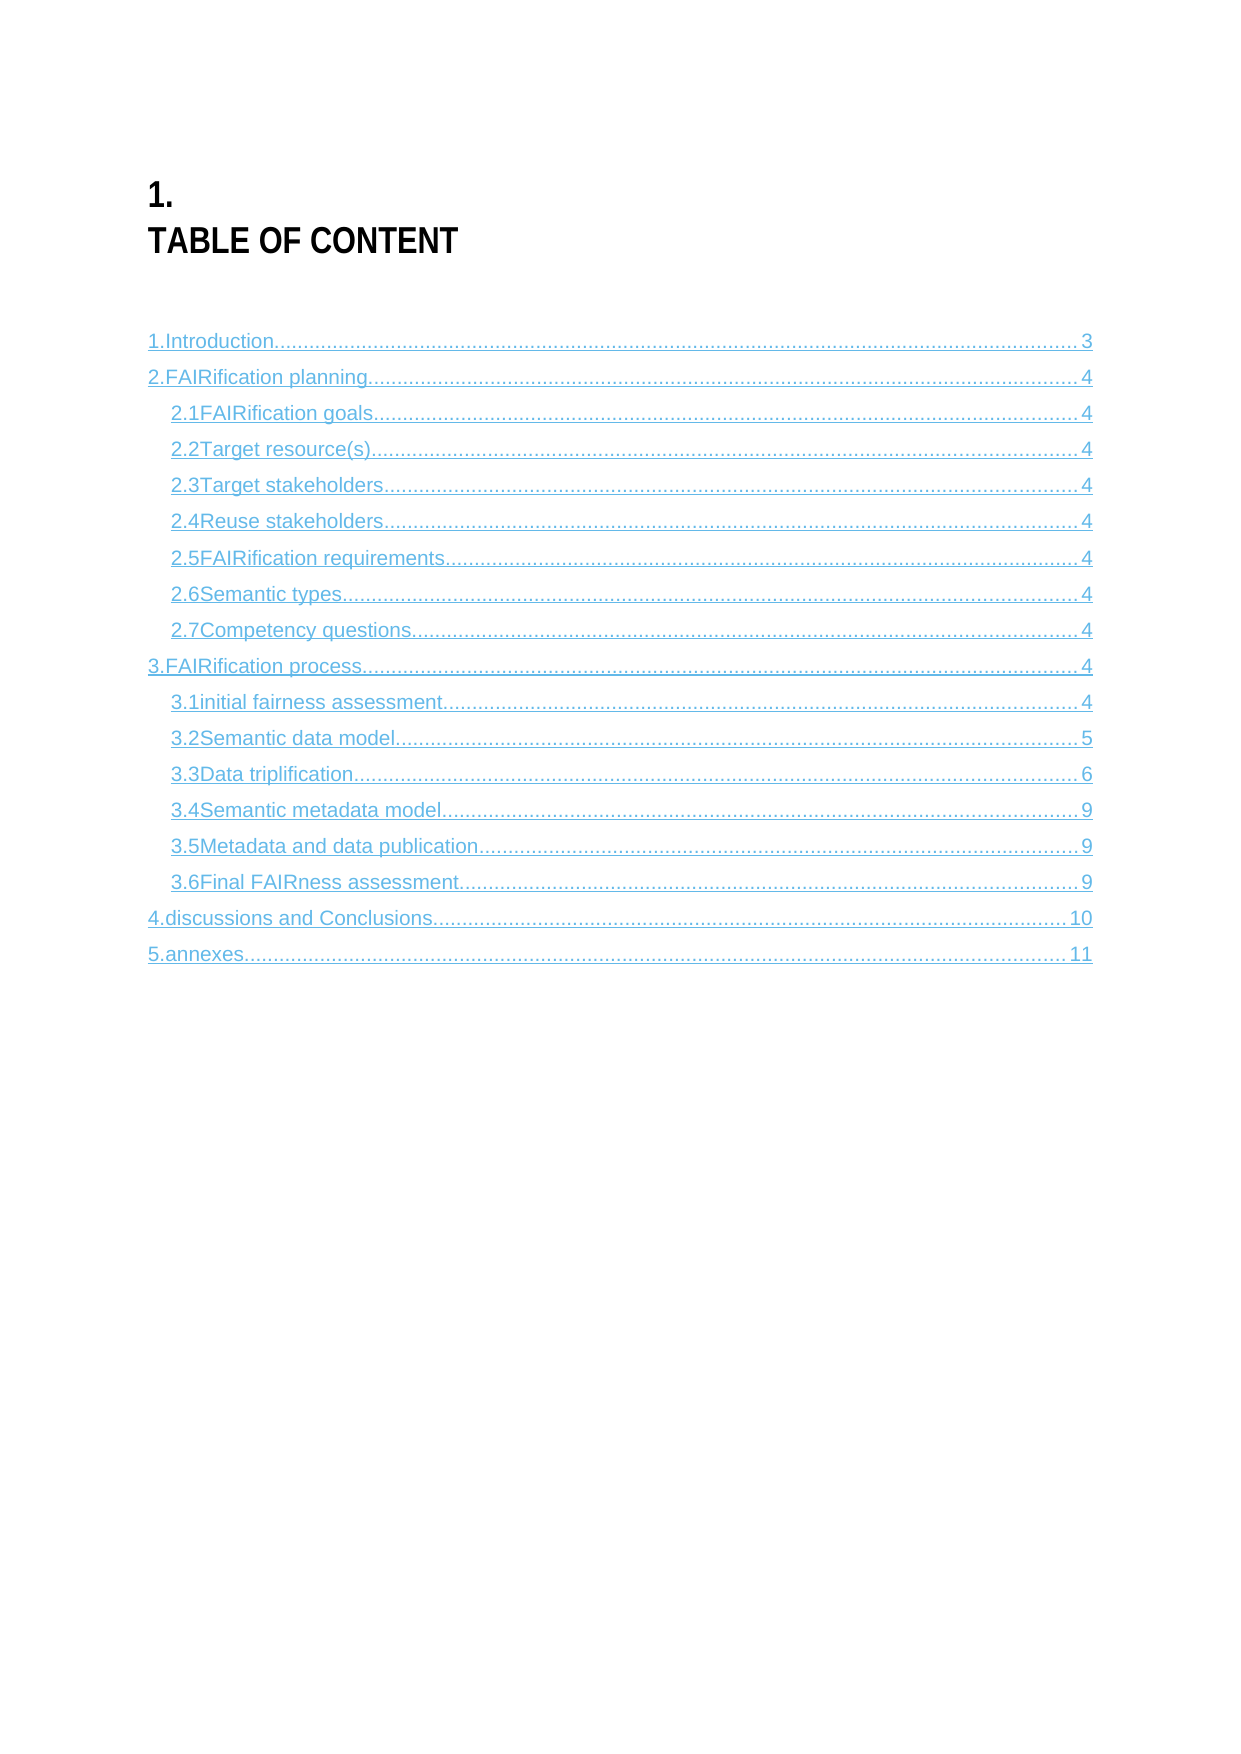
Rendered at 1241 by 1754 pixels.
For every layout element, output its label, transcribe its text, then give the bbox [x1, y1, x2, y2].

text 3.6 Final FAIRness assessment 9 [171, 870, 1093, 891]
text 2.2 Target resource(s) 4 [171, 437, 1093, 458]
text 2.3 Target stakeholders 4 [171, 473, 1093, 494]
text 3.5 Metadata and data publication 9 [171, 834, 1093, 855]
text 2.5 FAIRification requirements 4 [171, 545, 1093, 566]
text 5. annexes 11 [148, 942, 1093, 963]
text 4. discussions and Conclusions 10 [148, 906, 1093, 927]
text 1. Introduction 3 [148, 329, 1093, 350]
text 3.3 Data triplification 6 [171, 762, 1093, 783]
text 2.7 Competency questions 4 [171, 617, 1093, 638]
text 3.2 Semantic data model 5 [171, 726, 1093, 747]
text TABLE OF CONTENT [148, 218, 1093, 262]
text 3.1 initial fairness assessment 4 [171, 689, 1093, 711]
text 2.6 Semantic types 4 [171, 581, 1093, 602]
text 3.4 Semantic metadata model 9 [171, 798, 1093, 819]
text 2. FAIRification planning 4 [148, 365, 1093, 386]
text 3. FAIRification process 4 [148, 653, 1093, 674]
text 2.4 Reuse stakeholders 4 [171, 509, 1093, 530]
text 2.1 FAIRification goals 4 [171, 401, 1093, 422]
